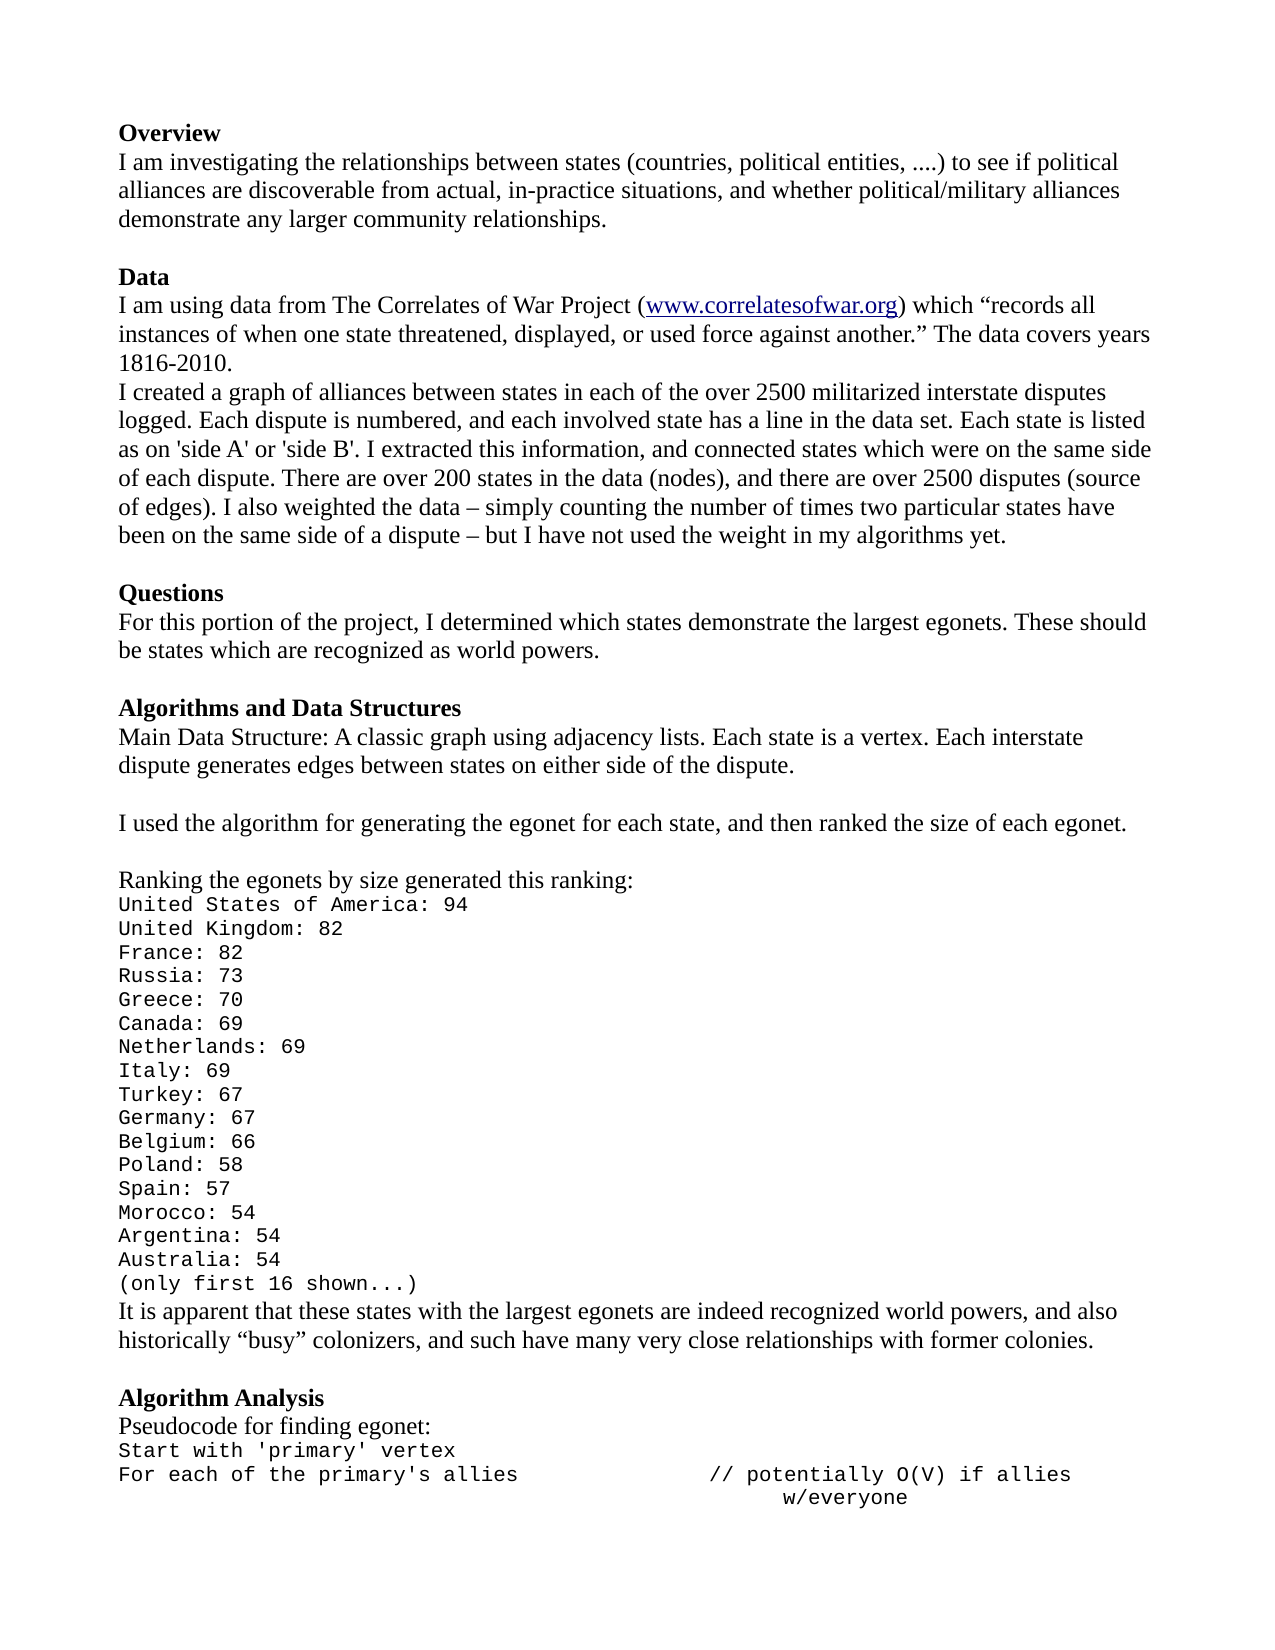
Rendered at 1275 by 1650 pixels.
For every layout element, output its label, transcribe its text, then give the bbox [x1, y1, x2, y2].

text Data [118, 262, 1157, 291]
text I created a graph of alliances between states in each of the over 2500 militarized interstate disputes logged. Each dispute is numbered, and each involved state has a line in the data set. Each state is listed as on 'side A' or 'side B'. I extracted this information, and connected states which were on the same side of each dispute. There are over 200 states in the data (nodes), and there are over 2500 disputes (source of edges). I also weighted the data – simply counting the number of times two particular states have been on the same side of a dispute – but I have not used the weight in my algorithms yet. [118, 377, 1157, 549]
text Algorithms and Data Structures [118, 693, 1157, 722]
text Spain: 57 [118, 1178, 1157, 1202]
text For each of the primary's allies // potentially O(V) if allies [118, 1464, 1157, 1487]
text United Kingdom: 82 [118, 918, 1157, 942]
text Algorithm Analysis [118, 1383, 1157, 1411]
text Main Data Structure: A classic graph using adjacency lists. Each state is a vertex. Each interstate dispute generates edges between states on either side of the dispute. [118, 722, 1157, 779]
text United States of America: 94 [118, 894, 1157, 918]
text It is apparent that these states with the largest egonets are indeed recognized world powers, and also historically “busy” colonizers, and such have many very close relationships with former colonies. [118, 1296, 1157, 1354]
text For this portion of the project, I determined which states demonstrate the largest egonets. These should be states which are recognized as world powers. [118, 607, 1157, 664]
text I am investigating the relationships between states (countries, political entities, ....) to see if political alliances are discoverable from actual, in-practice situations, and whether political/military alliances demonstrate any larger community relationships. [118, 147, 1157, 233]
text Ranking the egonets by size generated this ranking: [118, 866, 1157, 894]
text Belgium: 66 [118, 1131, 1157, 1154]
text Germany: 67 [118, 1107, 1157, 1131]
text Poland: 58 [118, 1154, 1157, 1178]
text Start with 'primary' vertex [118, 1440, 1157, 1464]
text Russia: 73 [118, 965, 1157, 989]
text Argentina: 54 [118, 1225, 1157, 1249]
text Netherlands: 69 [118, 1036, 1157, 1060]
text (only first 16 shown...) [118, 1273, 1157, 1296]
text Italy: 69 [118, 1060, 1157, 1083]
text Pseudocode for finding egonet: [118, 1411, 1157, 1440]
text Turkey: 67 [118, 1083, 1157, 1107]
text Australia: 54 [118, 1249, 1157, 1273]
text I am using data from The Correlates of War Project (www.correlatesofwar.org) which “records all instances of when one state threatened, displayed, or used force against another.” The data covers years 1816-2010. [118, 291, 1157, 377]
text Greece: 70 [118, 989, 1157, 1013]
text I used the algorithm for generating the egonet for each state, and then ranked the size of each egonet. [118, 808, 1157, 837]
text Canada: 69 [118, 1013, 1157, 1036]
text Overview [118, 118, 1157, 147]
text w/everyone [118, 1487, 1157, 1511]
text Questions [118, 578, 1157, 607]
text France: 82 [118, 942, 1157, 965]
text Morocco: 54 [118, 1202, 1157, 1225]
